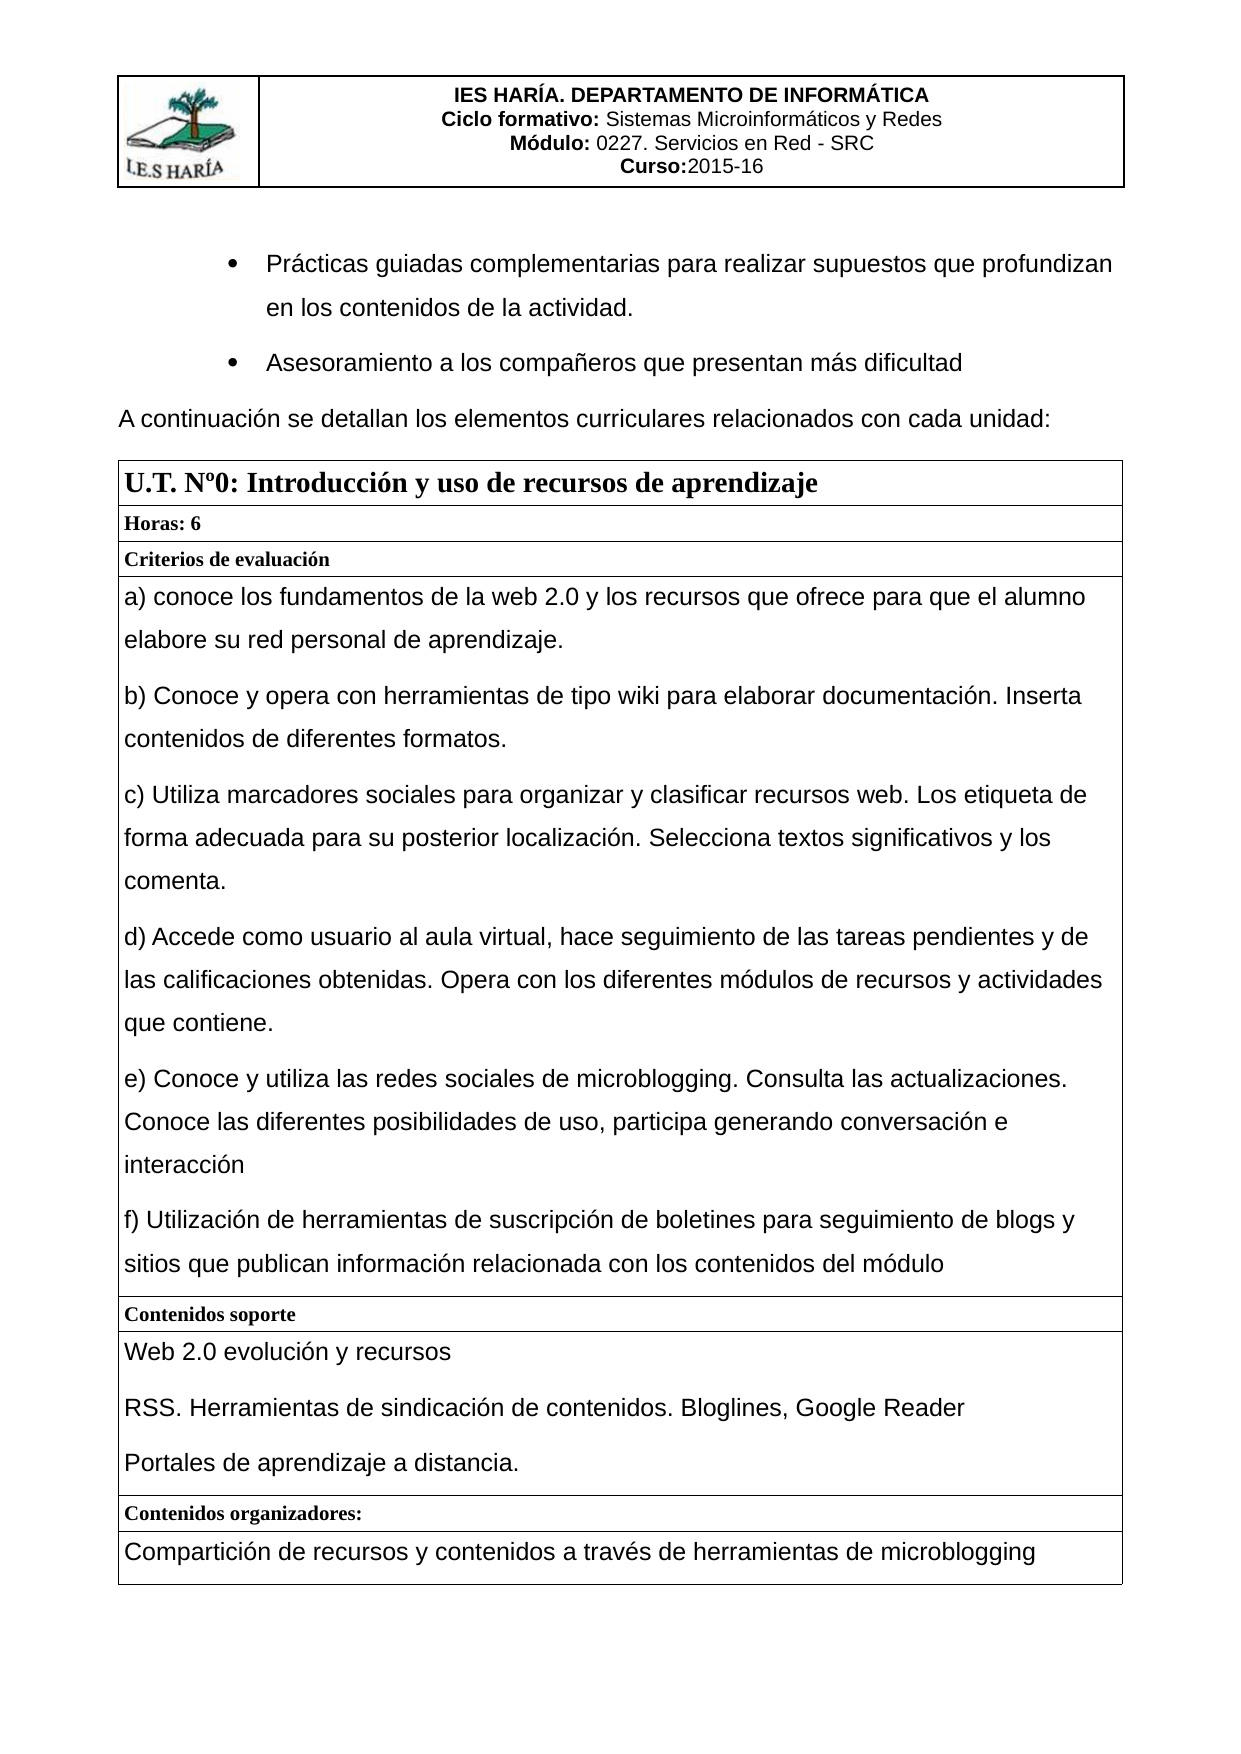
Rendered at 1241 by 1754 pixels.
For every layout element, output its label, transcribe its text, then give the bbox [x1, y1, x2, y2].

list Prácticas guiadas complementarias para realizar supuestos que profundizan en los contenidos de la actividad. [228, 249, 1122, 321]
text A continuación se detallan los elementos curriculares relacionados con cada unidad: [118, 404, 1122, 433]
picture [123, 82, 241, 180]
table_cell Contenidos soporte [119, 1297, 1122, 1331]
table_cell Web 2.0 evolución y recursos RSS. Herramientas de sindicación de contenidos. Bloglines, Google Reader Portales de aprendizaje a distancia. [119, 1332, 1122, 1495]
table_cell Compartición de recursos y contenidos a través de herramientas de microblogging [119, 1532, 1122, 1584]
table_header U.T. Nº0: Introducción y uso de recursos de aprendizaje [119, 461, 1122, 505]
table_cell Contenidos organizadores: [119, 1496, 1122, 1531]
list Asesoramiento a los compañeros que presentan más dificultad [228, 348, 1122, 377]
table_cell Horas: 6 [119, 506, 1122, 541]
table_cell Criterios de evaluación [119, 542, 1122, 576]
table_cell a) conoce los fundamentos de la web 2.0 y los recursos que ofrece para que el alumno elabore su red personal de aprendizaje. b) Conoce y opera con herramientas de tipo wiki para elaborar documentación. Inserta contenidos de diferentes formatos. c) Utiliza marcadores sociales para organizar y clasificar recursos web. Los etiqueta de forma adecuada para su posterior localización. Selecciona textos significativos y los comenta. d) Accede como usuario al aula virtual, hace seguimiento de las tareas pendientes y de las calificaciones obtenidas. Opera con los diferentes módulos de recursos y actividades que contiene. e) Conoce y utiliza las redes sociales de microblogging. Consulta las actualizaciones. Conoce las diferentes posibilidades de uso, participa generando conversación e interacción f) Utilización de herramientas de suscripción de boletines para seguimiento de blogs y sitios que publican información relacionada con los contenidos del módulo [119, 577, 1122, 1296]
